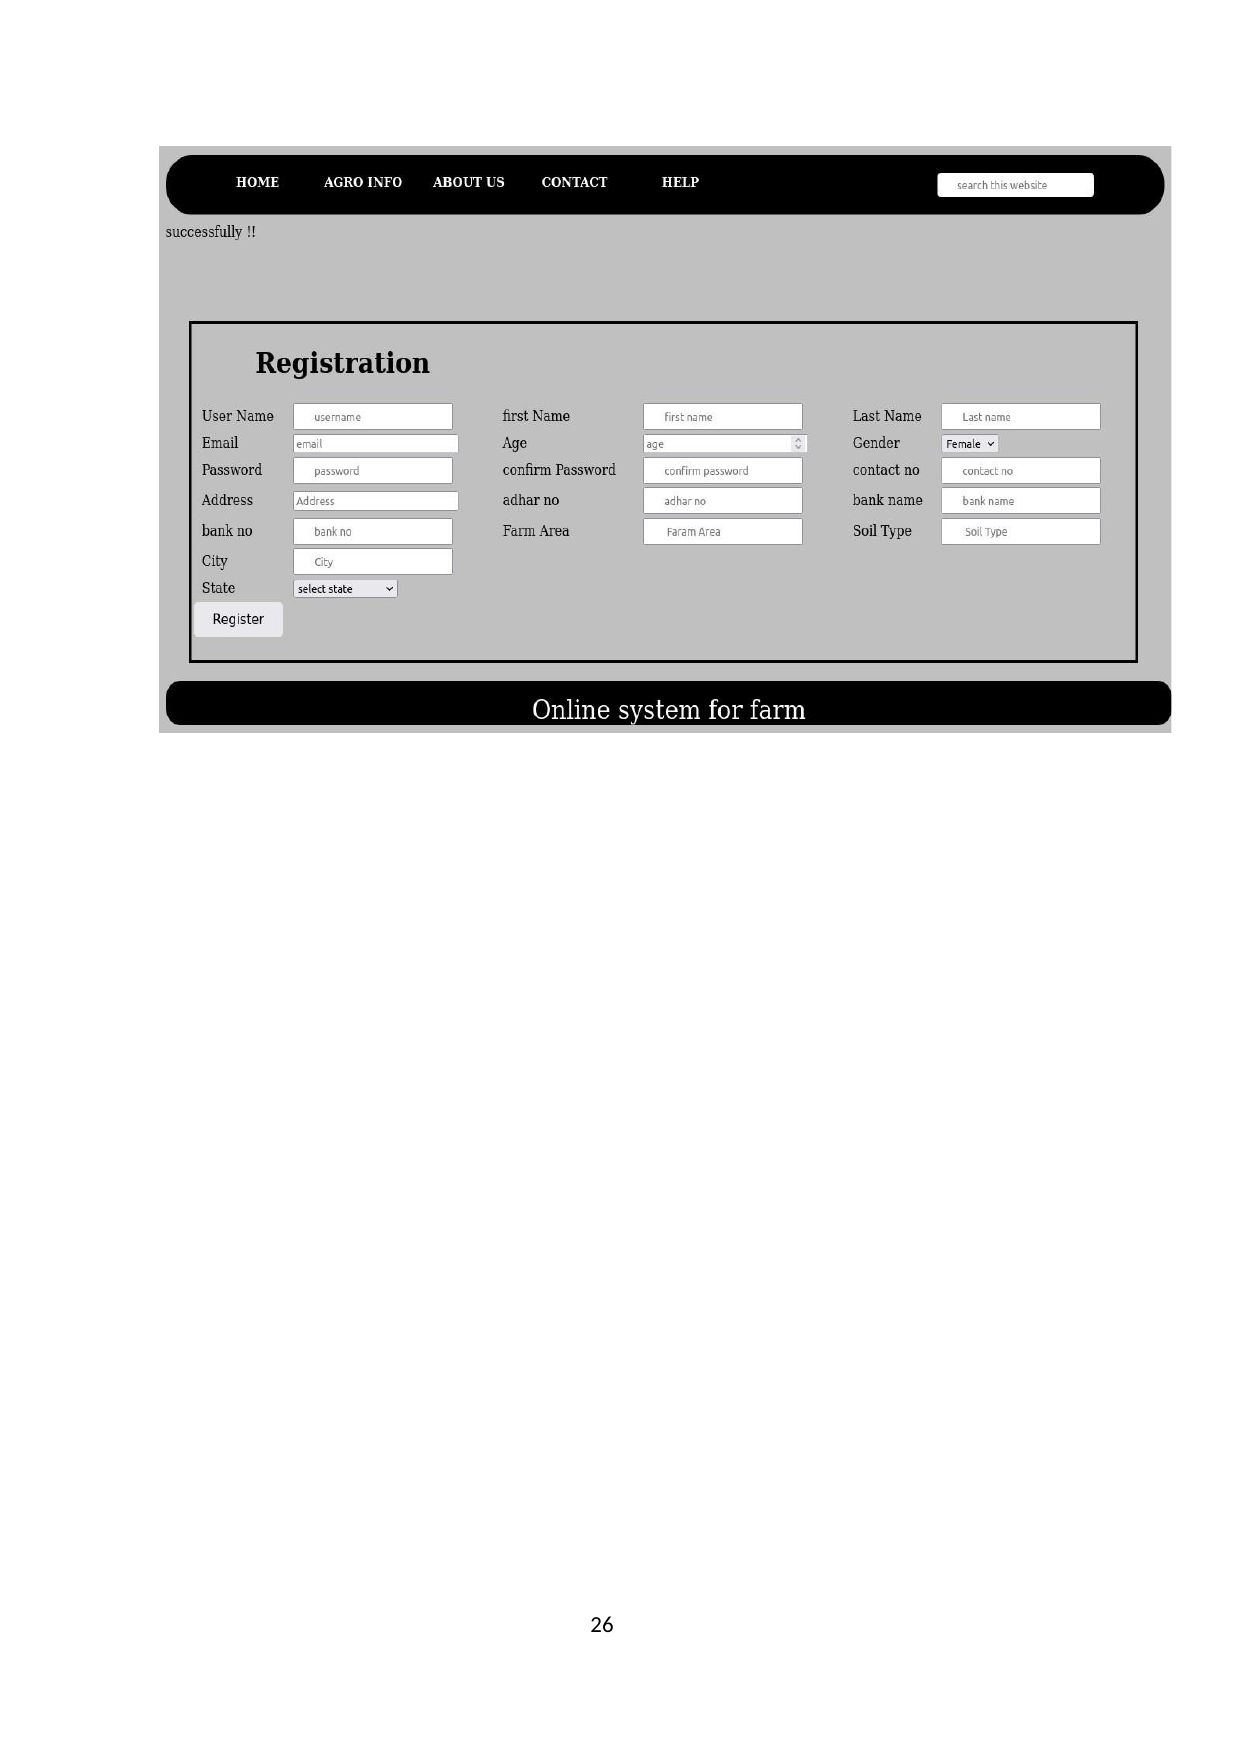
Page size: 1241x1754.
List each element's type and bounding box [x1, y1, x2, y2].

picture [159, 146, 1172, 733]
